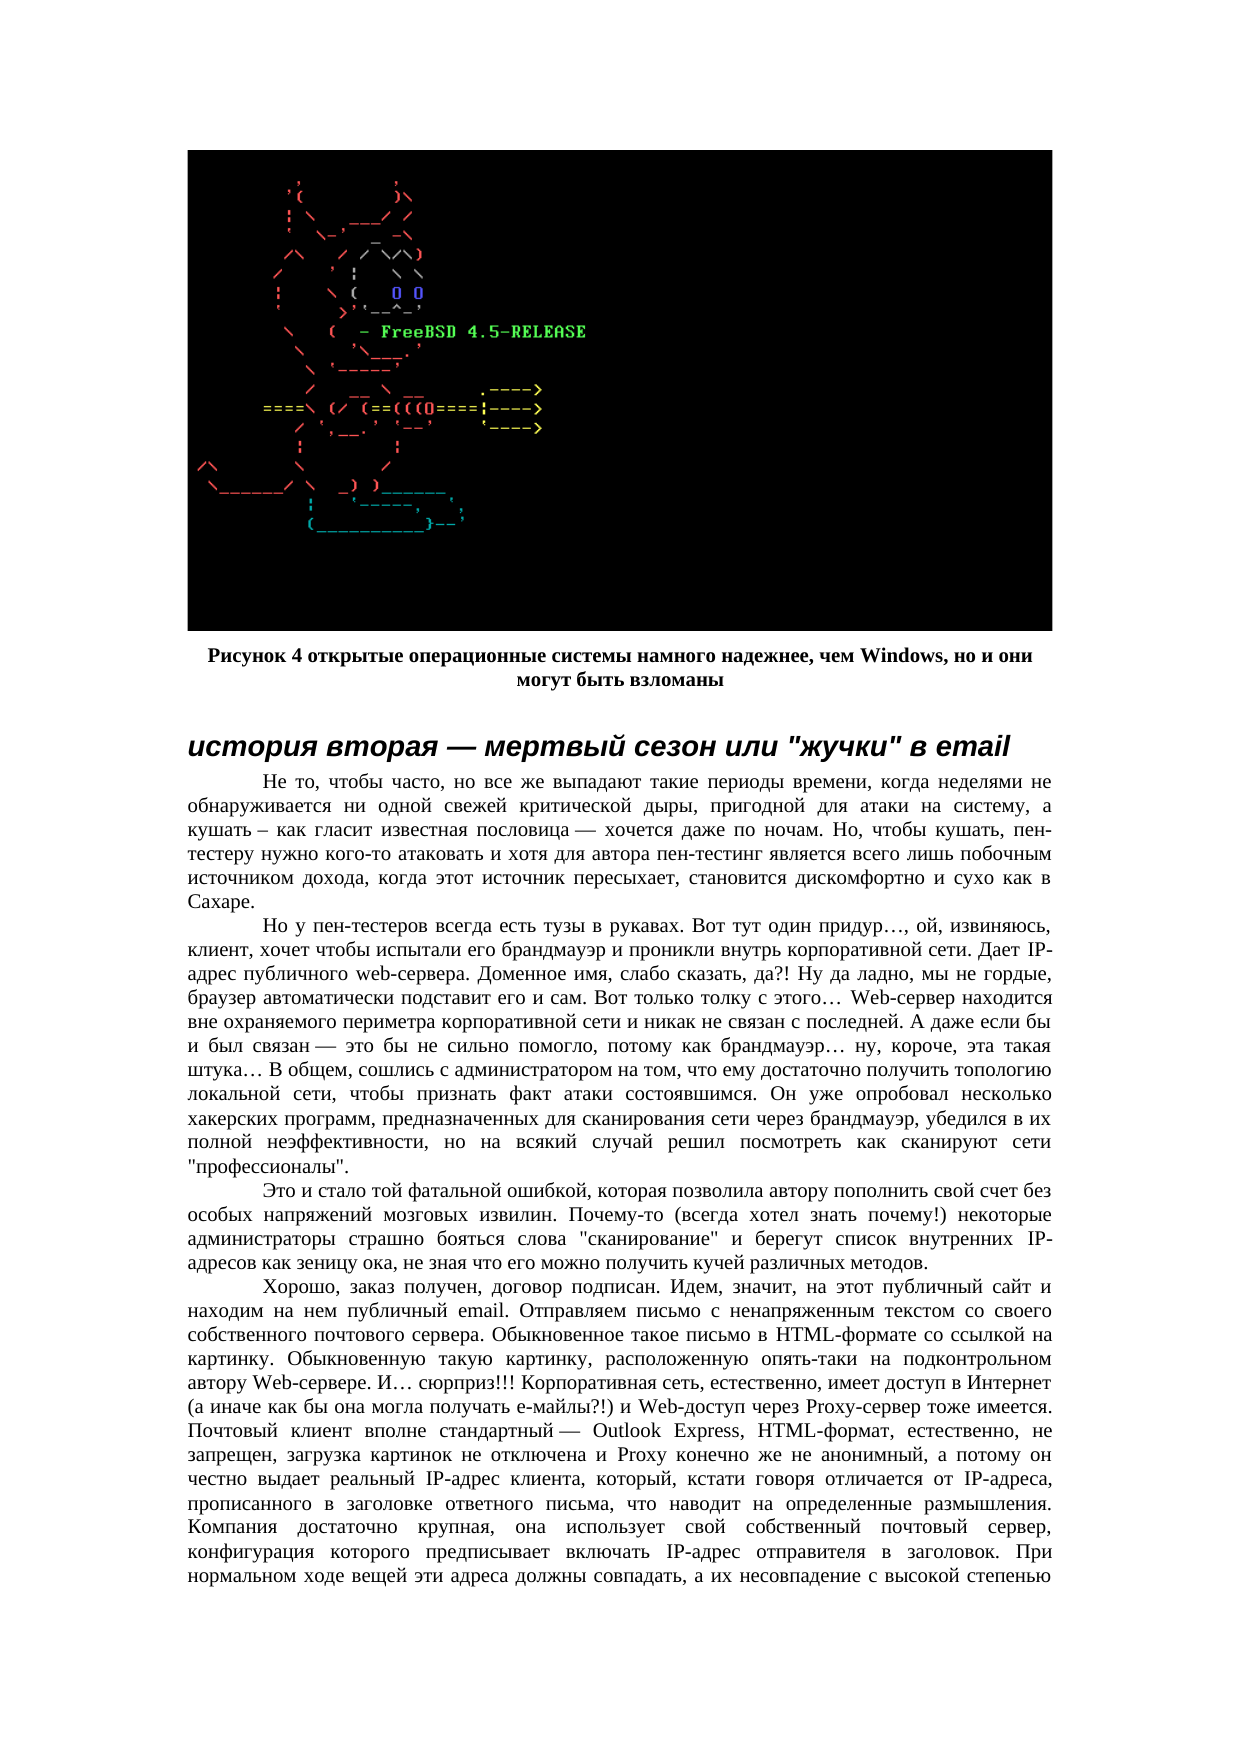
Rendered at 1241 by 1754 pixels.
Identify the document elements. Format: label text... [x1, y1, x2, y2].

text Это и стало той фатальной ошибкой, которая позволила автору пополнить свой счет без особых напряжений мозговых извилин. Почему-то (всегда хотел знать почему!) некоторые администраторы страшно бояться слова "сканирование" и берегут список внутренних IP-адресов как зеницу ока, не зная что его можно получить кучей различных методов. [187, 1178, 1053, 1274]
text Не то, чтобы часто, но все же выпадают такие периоды времени, когда неделями не обнаруживается ни одной свежей критической дыры, пригодной для атаки на систему, а кушать – как гласит известная пословица — хочется даже по ночам. Но, чтобы кушать, пен-тестеру нужно кого-то атаковать и хотя для автора пен-тестинг является всего лишь побочным источником дохода, когда этот источник пересыхает, становится дискомфортно и сухо как в Сахаре. [187, 768, 1053, 913]
text Рисунок 4 открытые операционные системы намного надежнее, чем Windows, но и они могут быть взломаны [187, 643, 1053, 691]
picture [187, 150, 1053, 631]
text Хорошо, заказ получен, договор подписан. Идем, значит, на этот публичный сайт и находим на нем публичный email. Отправляем письмо с ненапряженным текстом со своего собственного почтового сервера. Обыкновенное такое письмо в HTML-формате со ссылкой на картинку. Обыкновенную такую картинку, расположенную опять-таки на подконтрольном автору Web-сервере. И… сюрприз!!! Корпоративная сеть, естественно, имеет доступ в Интернет (а иначе как бы она могла получать е-майлы?!) и Web-доступ через Proxy-сервер тоже имеется. Почтовый клиент вполне стандартный — Outlook Express, HTML-формат, естественно, не запрещен, загрузка картинок не отключена и Proxy конечно же не анонимный, а потому он честно выдает реальный IP-адрес клиента, который, кстати говоря отличается от IP-адреса, прописанного в заголовке ответного письма, что наводит на определенные размышления. Компания достаточно крупная, она использует свой собственный почтовый сервер, конфигурация которого предписывает включать IP-адрес отправителя в заголовок. При нормальном ходе вещей эти адреса должны совпадать, а их несовпадение с высокой степенью [187, 1274, 1053, 1587]
subtitle история вторая — мертвый сезон или "жучки" в email [187, 729, 1053, 762]
text Но у пен-тестеров всегда есть тузы в рукавах. Вот тут один придур…, ой, извиняюсь, клиент, хочет чтобы испытали его брандмауэр и проникли внутрь корпоративной сети. Дает IP-адрес публичного web-сервера. Доменное имя, слабо сказать, да?! Ну да ладно, мы не гордые, браузер автоматически подставит его и сам. Вот только толку с этого… Web-сервер находится вне охраняемого периметра корпоративной сети и никак не связан с последней. А даже если бы и был связан — это бы не сильно помогло, потому как брандмауэр… ну, короче, эта такая штука… В общем, сошлись с администратором на том, что ему достаточно получить топологию локальной сети, чтобы признать факт атаки состоявшимся. Он уже опробовал несколько хакерских программ, предназначенных для сканирования сети через брандмауэр, убедился в их полной неэффективности, но на всякий случай решил посмотреть как сканируют сети "профессионалы". [187, 913, 1053, 1178]
